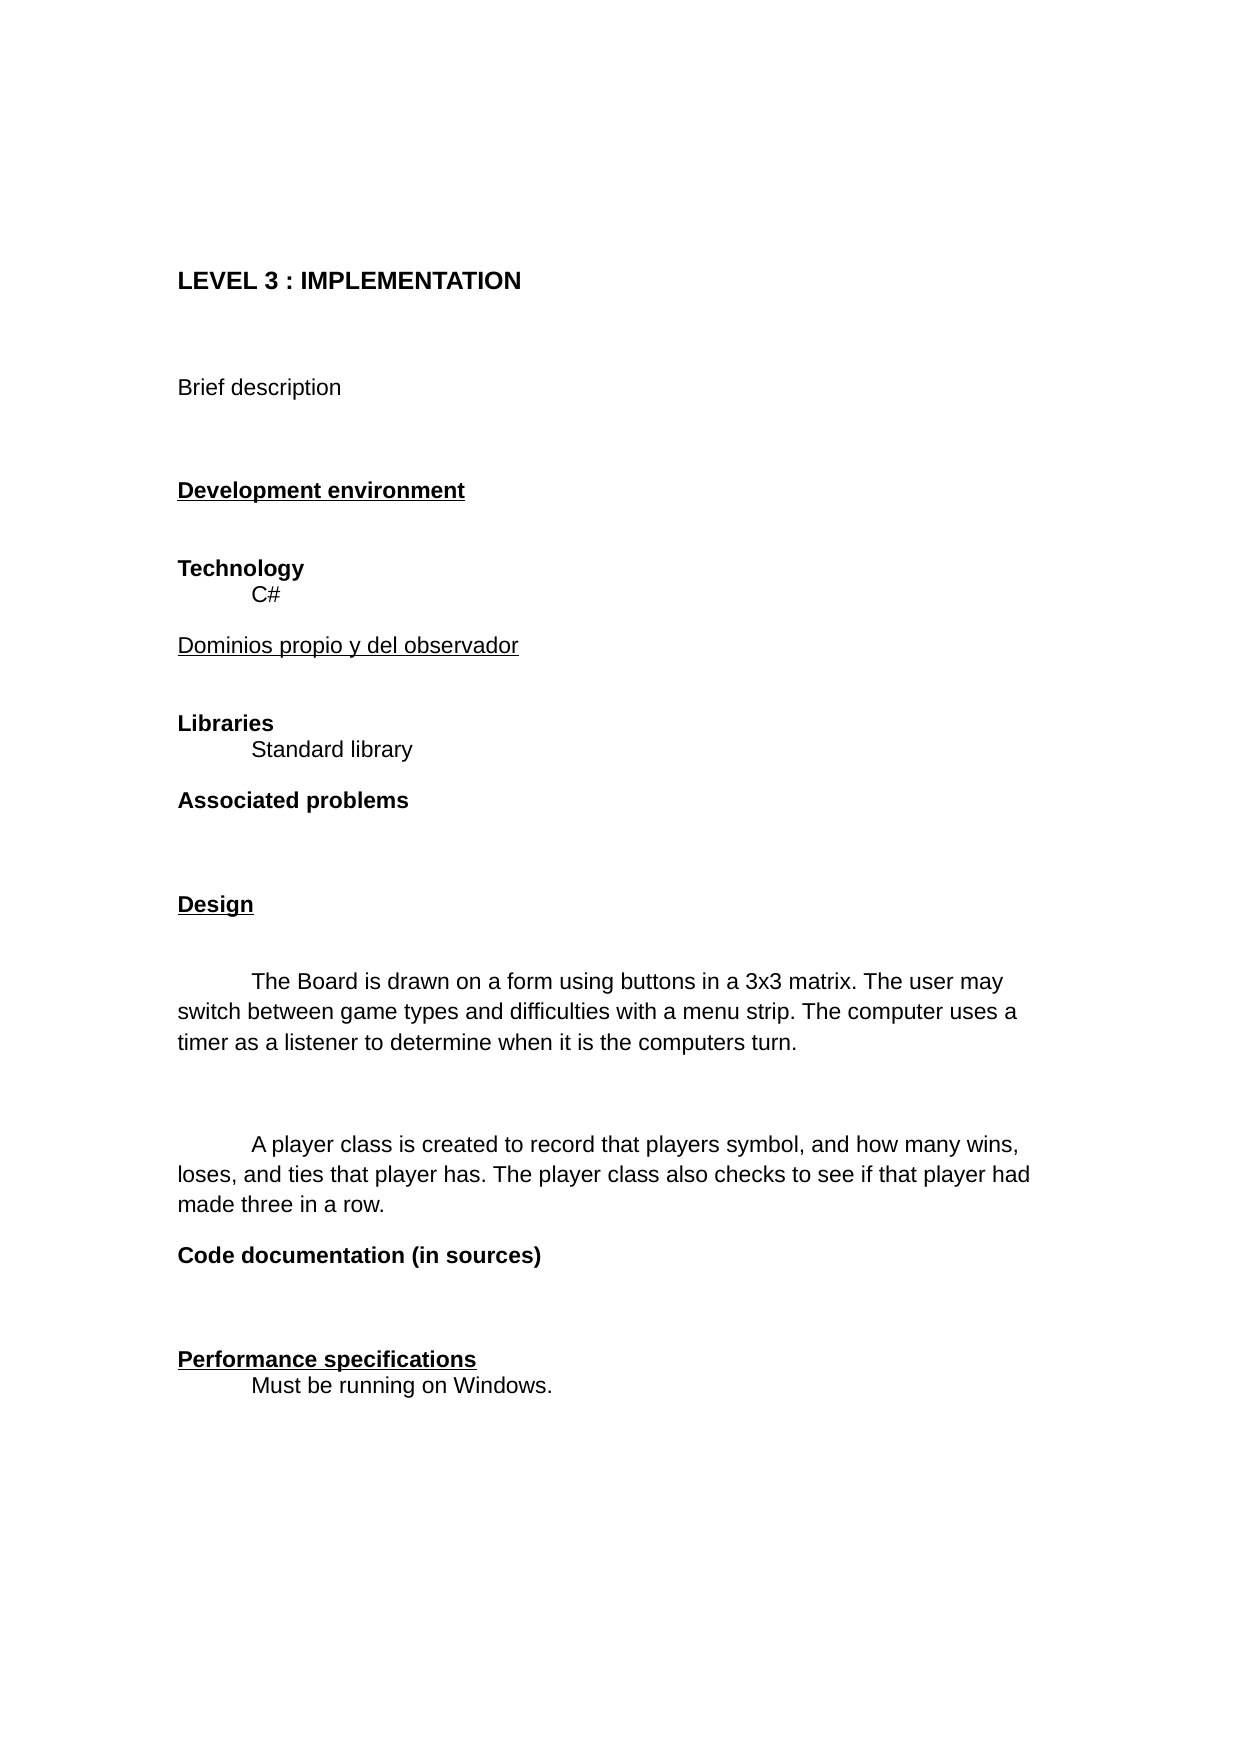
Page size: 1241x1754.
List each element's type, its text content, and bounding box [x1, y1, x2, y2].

text A player class is created to record that players symbol, and how many wins, loses, and ties that player has. The player class also checks to see if that player had made three in a row. [177, 1131, 1063, 1217]
text Dominios propio y del observador [177, 632, 1063, 658]
text Brief description [177, 374, 1063, 400]
text Associated problems [177, 787, 1063, 813]
text Must be running on Windows. [177, 1372, 1063, 1398]
text Libraries [177, 709, 1063, 736]
text Performance specifications [177, 1346, 1063, 1372]
text Standard library [177, 736, 1063, 762]
text The Board is drawn on a form using buttons in a 3x3 matrix. The user may switch between game types and difficulties with a menu strip. The computer uses a timer as a listener to determine when it is the computers turn. [177, 968, 1063, 1055]
text Design [177, 891, 1063, 917]
text C# [177, 581, 1063, 607]
text Development environment [177, 477, 1063, 504]
text Technology [177, 555, 1063, 581]
text Level 3 : Implementation [177, 266, 1063, 294]
text Code documentation (in sources) [177, 1242, 1063, 1268]
